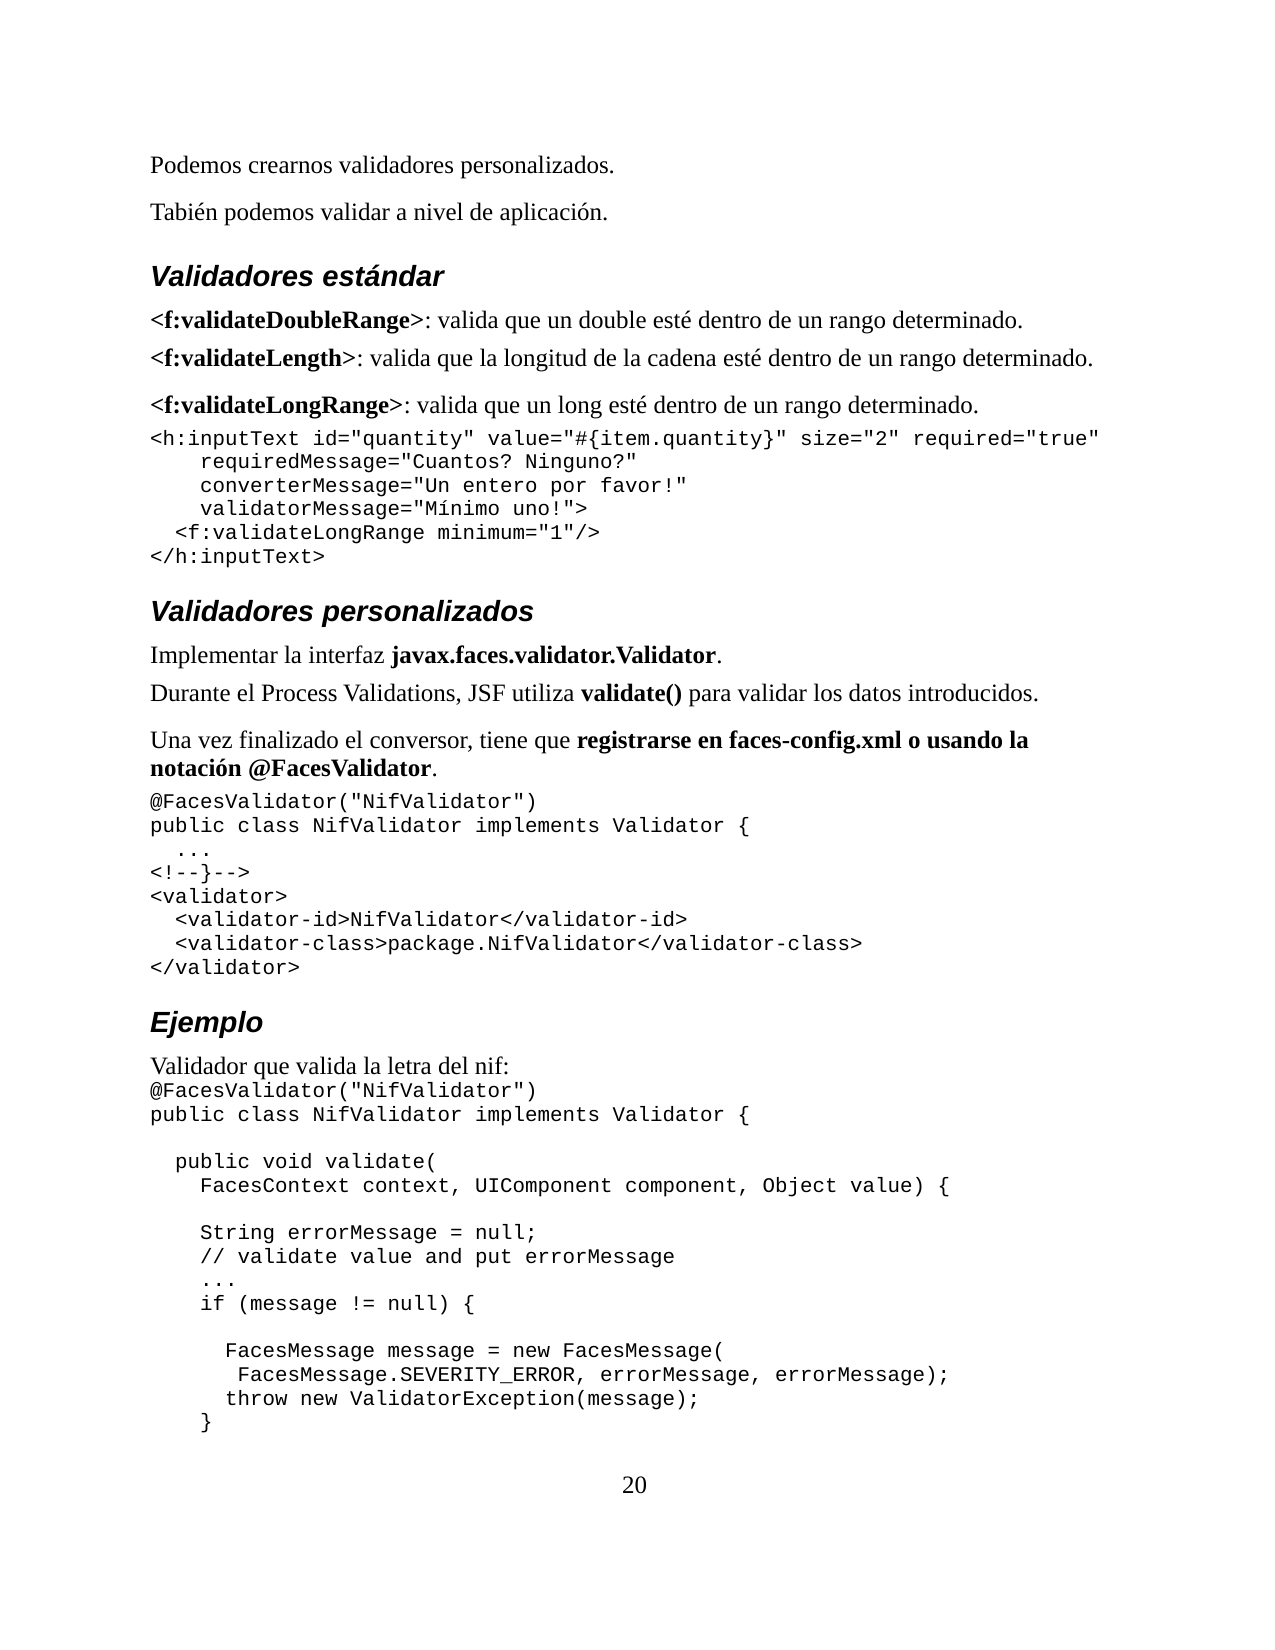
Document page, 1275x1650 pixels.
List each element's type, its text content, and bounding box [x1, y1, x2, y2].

text <!--}--> [150, 862, 1125, 886]
text Una vez finalizado el conversor, tiene que registrarse en faces-config.xml o usando la notación @FacesValidator. [150, 725, 1125, 782]
text Implementar la interfaz javax.faces.validator.Validator. [150, 640, 1125, 669]
text <validator> [150, 886, 1125, 909]
text Validador que valida la letra del nif: [150, 1051, 1125, 1080]
text if (message != null) { [150, 1293, 1125, 1317]
text </validator> [150, 957, 1125, 980]
subtitle Ejemplo [150, 1005, 1125, 1039]
text // validate value and put errorMessage [150, 1246, 1125, 1269]
text public class NifValidator implements Validator { [150, 815, 1125, 838]
text @FacesValidator("NifValidator") [150, 791, 1125, 815]
text FacesContext context, UIComponent component, Object value) { [150, 1175, 1125, 1198]
text <validator-id>NifValidator</validator-id> [150, 909, 1125, 933]
subtitle Validadores estándar [150, 259, 1125, 293]
text requiredMessage="Cuantos? Ninguno?" [150, 451, 1125, 475]
text <f:validateLength>: valida que la longitud de la cadena esté dentro de un rango determinado. [150, 343, 1125, 372]
text <f:validateLongRange>: valida que un long esté dentro de un rango determinado. [150, 390, 1125, 418]
text Durante el Process Validations, JSF utiliza validate() para validar los datos introducidos. [150, 678, 1125, 707]
text public void validate( [150, 1151, 1125, 1175]
text } [150, 1411, 1125, 1435]
text <f:validateDoubleRange>: valida que un double esté dentro de un rango determinado. [150, 305, 1125, 334]
text <h:inputText id="quantity" value="#{item.quantity}" size="2" required="true" [150, 427, 1125, 451]
text ... [150, 838, 1125, 862]
text validatorMessage="Mínimo uno!"> [150, 498, 1125, 522]
subtitle Validadores personalizados [150, 594, 1125, 628]
text Tabién podemos validar a nivel de aplicación. [150, 197, 1125, 225]
text ... [150, 1269, 1125, 1293]
text FacesMessage message = new FacesMessage( [150, 1340, 1125, 1364]
text FacesMessage.SEVERITY_ERROR, errorMessage, errorMessage); [150, 1364, 1125, 1388]
text converterMessage="Un entero por favor!" [150, 475, 1125, 498]
text </h:inputText> [150, 546, 1125, 569]
text throw new ValidatorException(message); [150, 1388, 1125, 1411]
text @FacesValidator("NifValidator") [150, 1080, 1125, 1104]
text public class NifValidator implements Validator { [150, 1104, 1125, 1127]
text Podemos crearnos validadores personalizados. [150, 150, 1125, 179]
text <validator-class>package.NifValidator</validator-class> [150, 933, 1125, 957]
text <f:validateLongRange minimum="1"/> [150, 522, 1125, 546]
text String errorMessage = null; [150, 1222, 1125, 1246]
